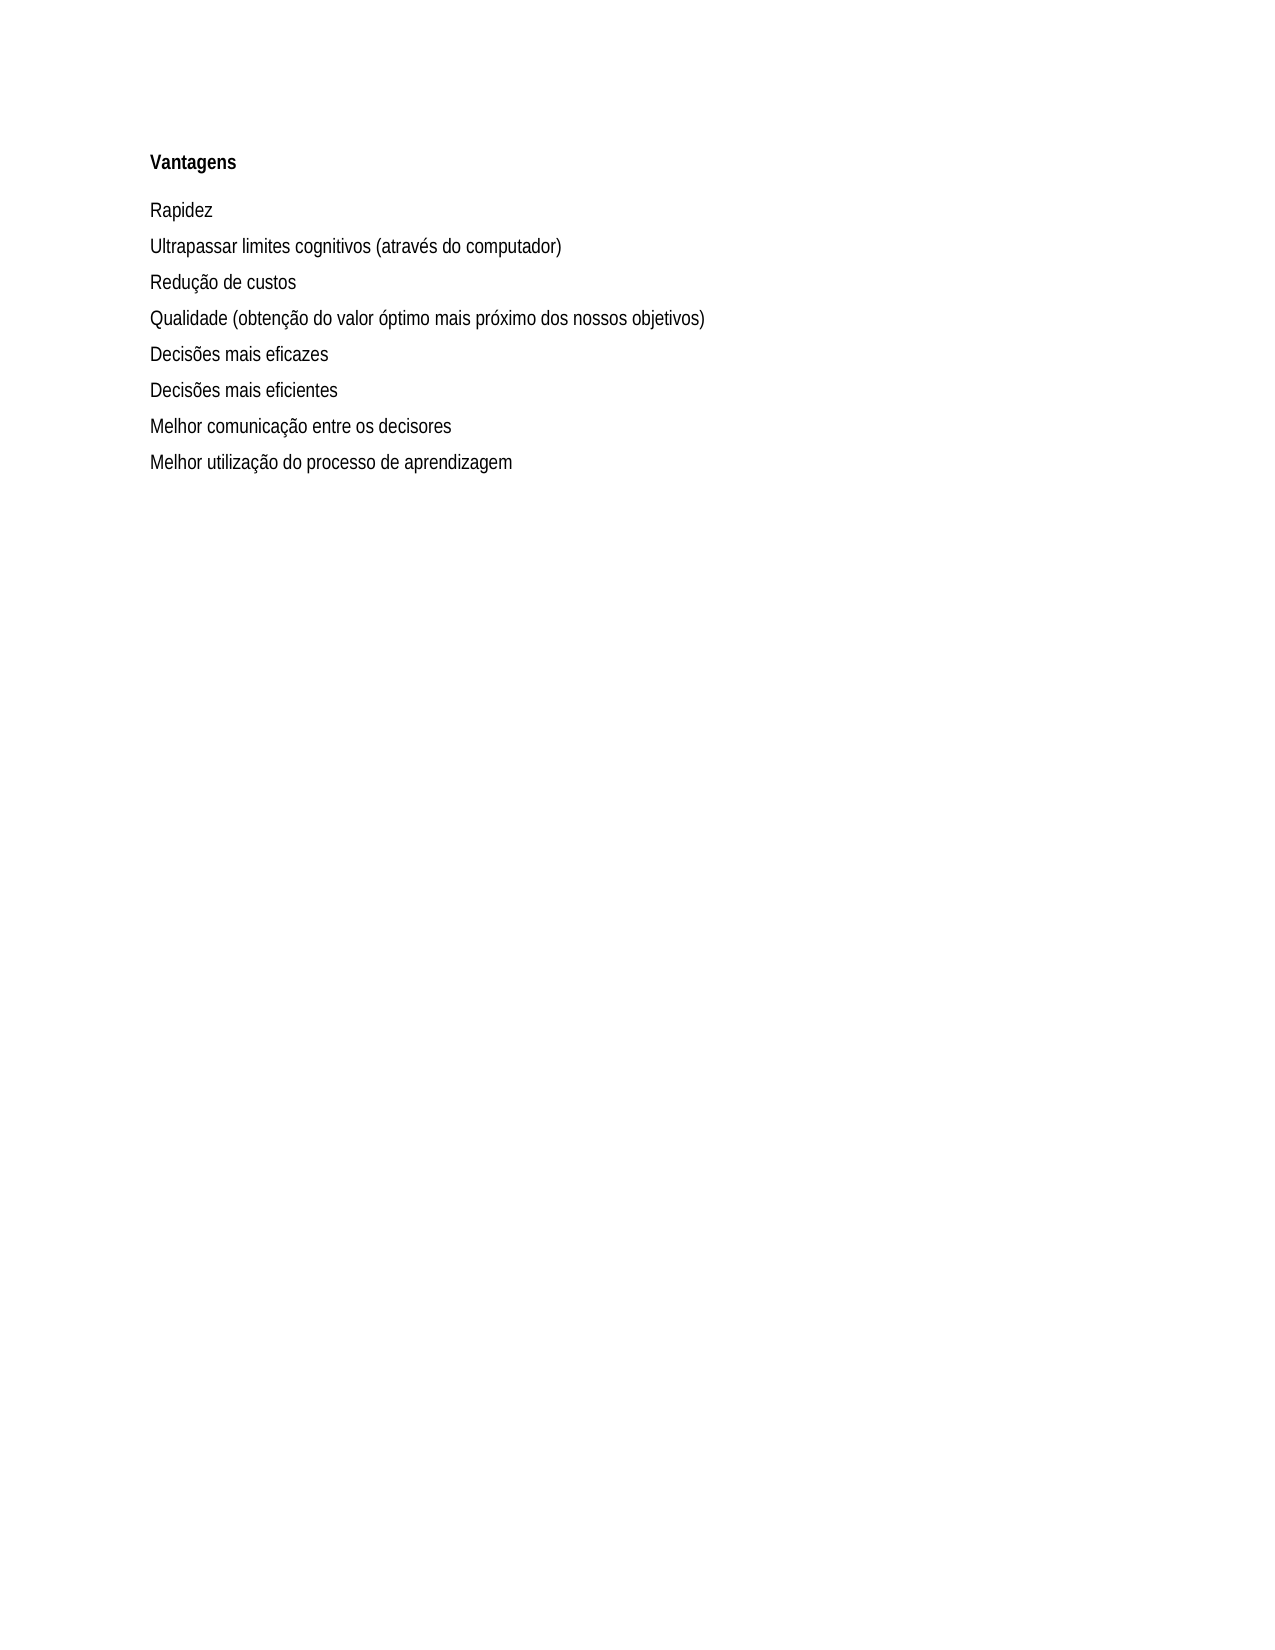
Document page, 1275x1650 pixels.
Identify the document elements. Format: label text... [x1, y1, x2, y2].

subtitle Rapidez [150, 198, 1125, 222]
subtitle Ultrapassar limites cognitivos (através do computador) [150, 234, 1125, 258]
subtitle Decisões mais eficientes [150, 378, 1125, 402]
subtitle Decisões mais eficazes [150, 342, 1125, 366]
subtitle Redução de custos [150, 270, 1125, 294]
subtitle Melhor utilização do processo de aprendizagem [150, 450, 1125, 474]
subtitle Melhor comunicação entre os decisores [150, 414, 1125, 438]
subtitle Vantagens [150, 150, 1125, 174]
subtitle Qualidade (obtenção do valor óptimo mais próximo dos nossos objetivos) [150, 306, 1125, 330]
